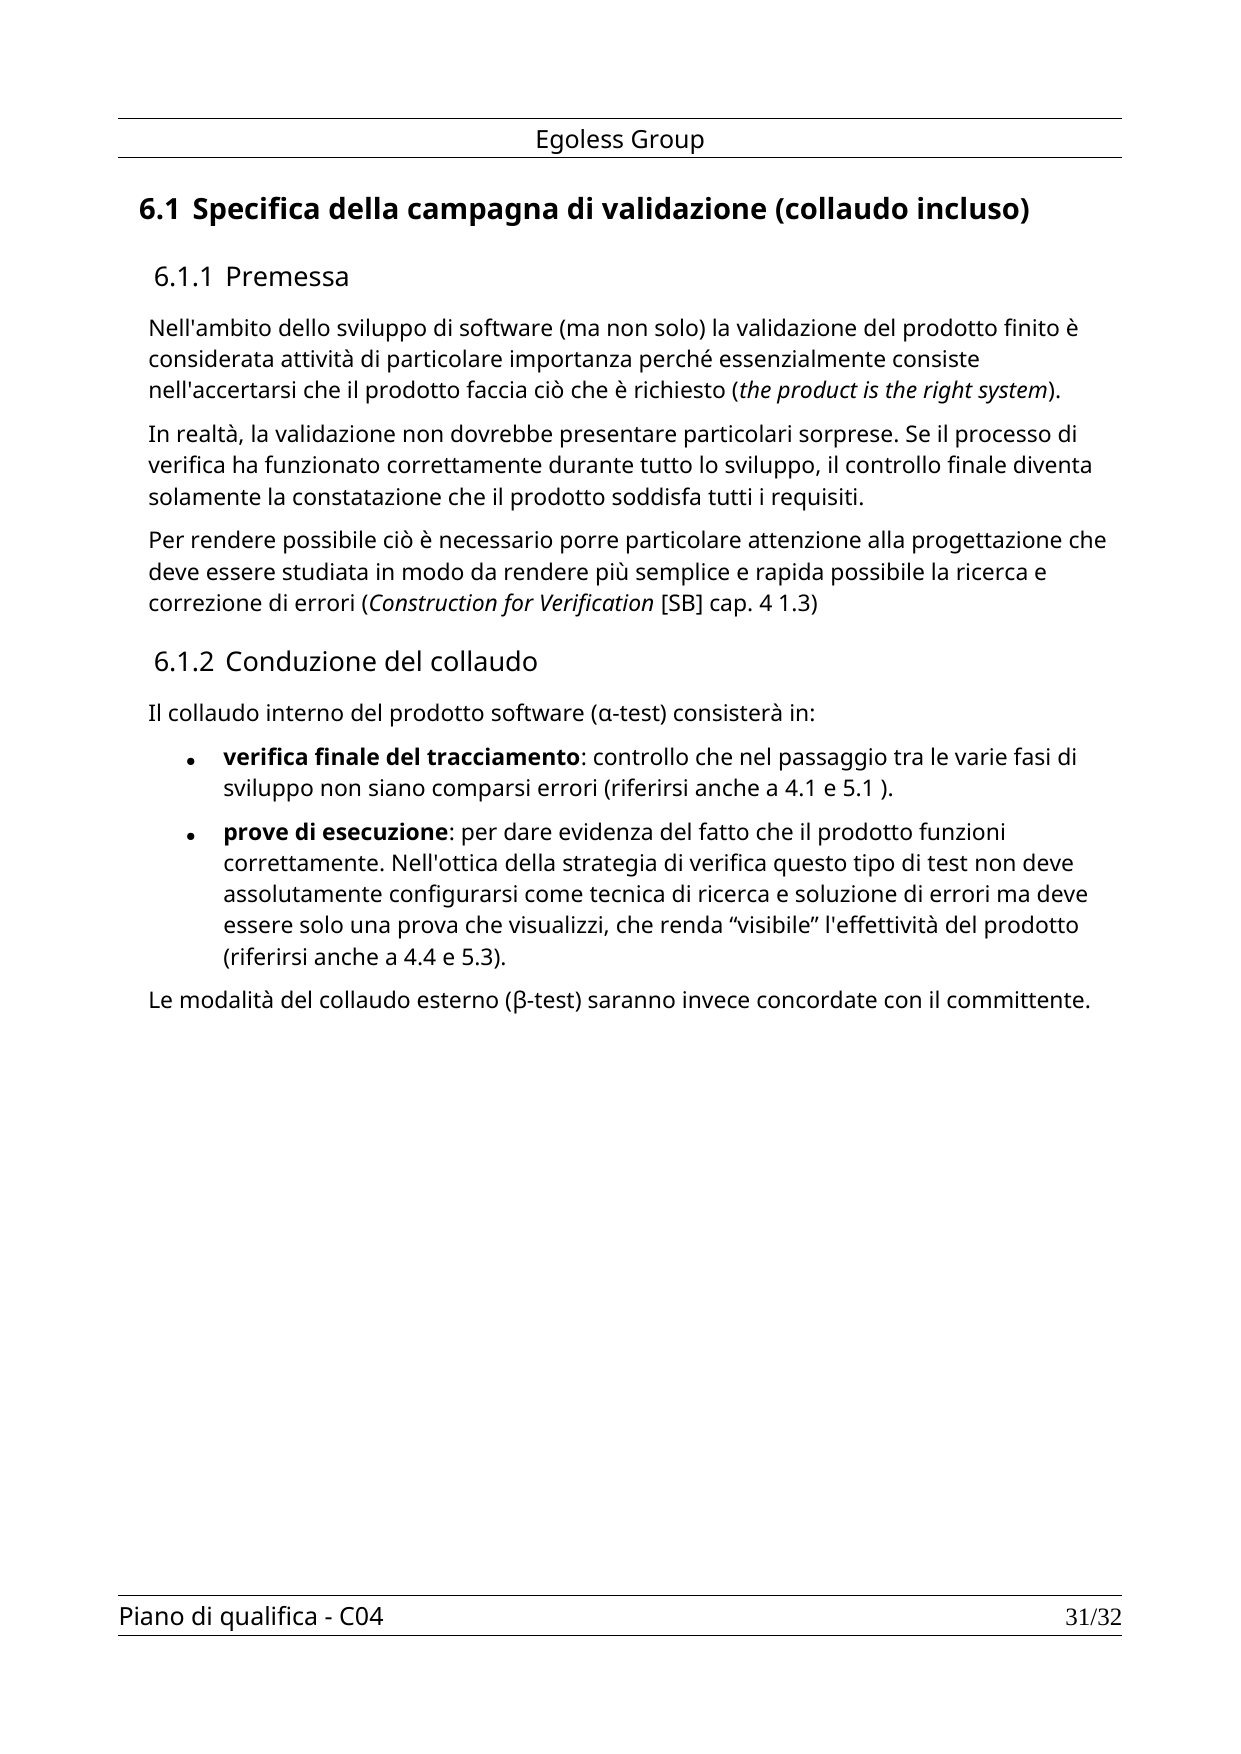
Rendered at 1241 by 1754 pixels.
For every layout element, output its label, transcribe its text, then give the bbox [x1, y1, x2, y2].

subtitle Conduzione del collaudo [153, 642, 1122, 679]
subtitle Specifica della campagna di validazione (collaudo incluso) [139, 188, 1122, 228]
text Nell'ambito dello sviluppo di software (ma non solo) la validazione del prodotto finito è considerata attività di particolare importanza perché essenzialmente consiste nell'accertarsi che il prodotto faccia ciò che è richiesto (the product is the right system). [148, 312, 1122, 405]
list prove di esecuzione: per dare evidenza del fatto che il prodotto funzioni correttamente. Nell'ottica della strategia di verifica questo tipo di test non deve assolutamente configurarsi come tecnica di ricerca e soluzione di errori ma deve essere solo una prova che visualizzi, che renda “visibile” l'effettività del prodotto (riferirsi anche a 4.4 e 5.3). [186, 816, 1122, 972]
list verifica finale del tracciamento: controllo che nel passaggio tra le varie fasi di sviluppo non siano comparsi errori (riferirsi anche a 4.1 e 5.1 ). [186, 741, 1122, 803]
text Le modalità del collaudo esterno (β-test) saranno invece concordate con il committente. [148, 984, 1122, 1016]
subtitle Premessa [153, 257, 1122, 294]
text Il collaudo interno del prodotto software (α-test) consisterà in: [148, 697, 1122, 728]
text Per rendere possibile ciò è necessario porre particolare attenzione alla progettazione che deve essere studiata in modo da rendere più semplice e rapida possibile la ricerca e correzione di errori (Construction for Verification [SB] cap. 4 1.3) [148, 524, 1122, 618]
text In realtà, la validazione non dovrebbe presentare particolari sorprese. Se il processo di verifica ha funzionato correttamente durante tutto lo sviluppo, il controllo finale diventa solamente la constatazione che il prodotto soddisfa tutti i requisiti. [148, 418, 1122, 512]
